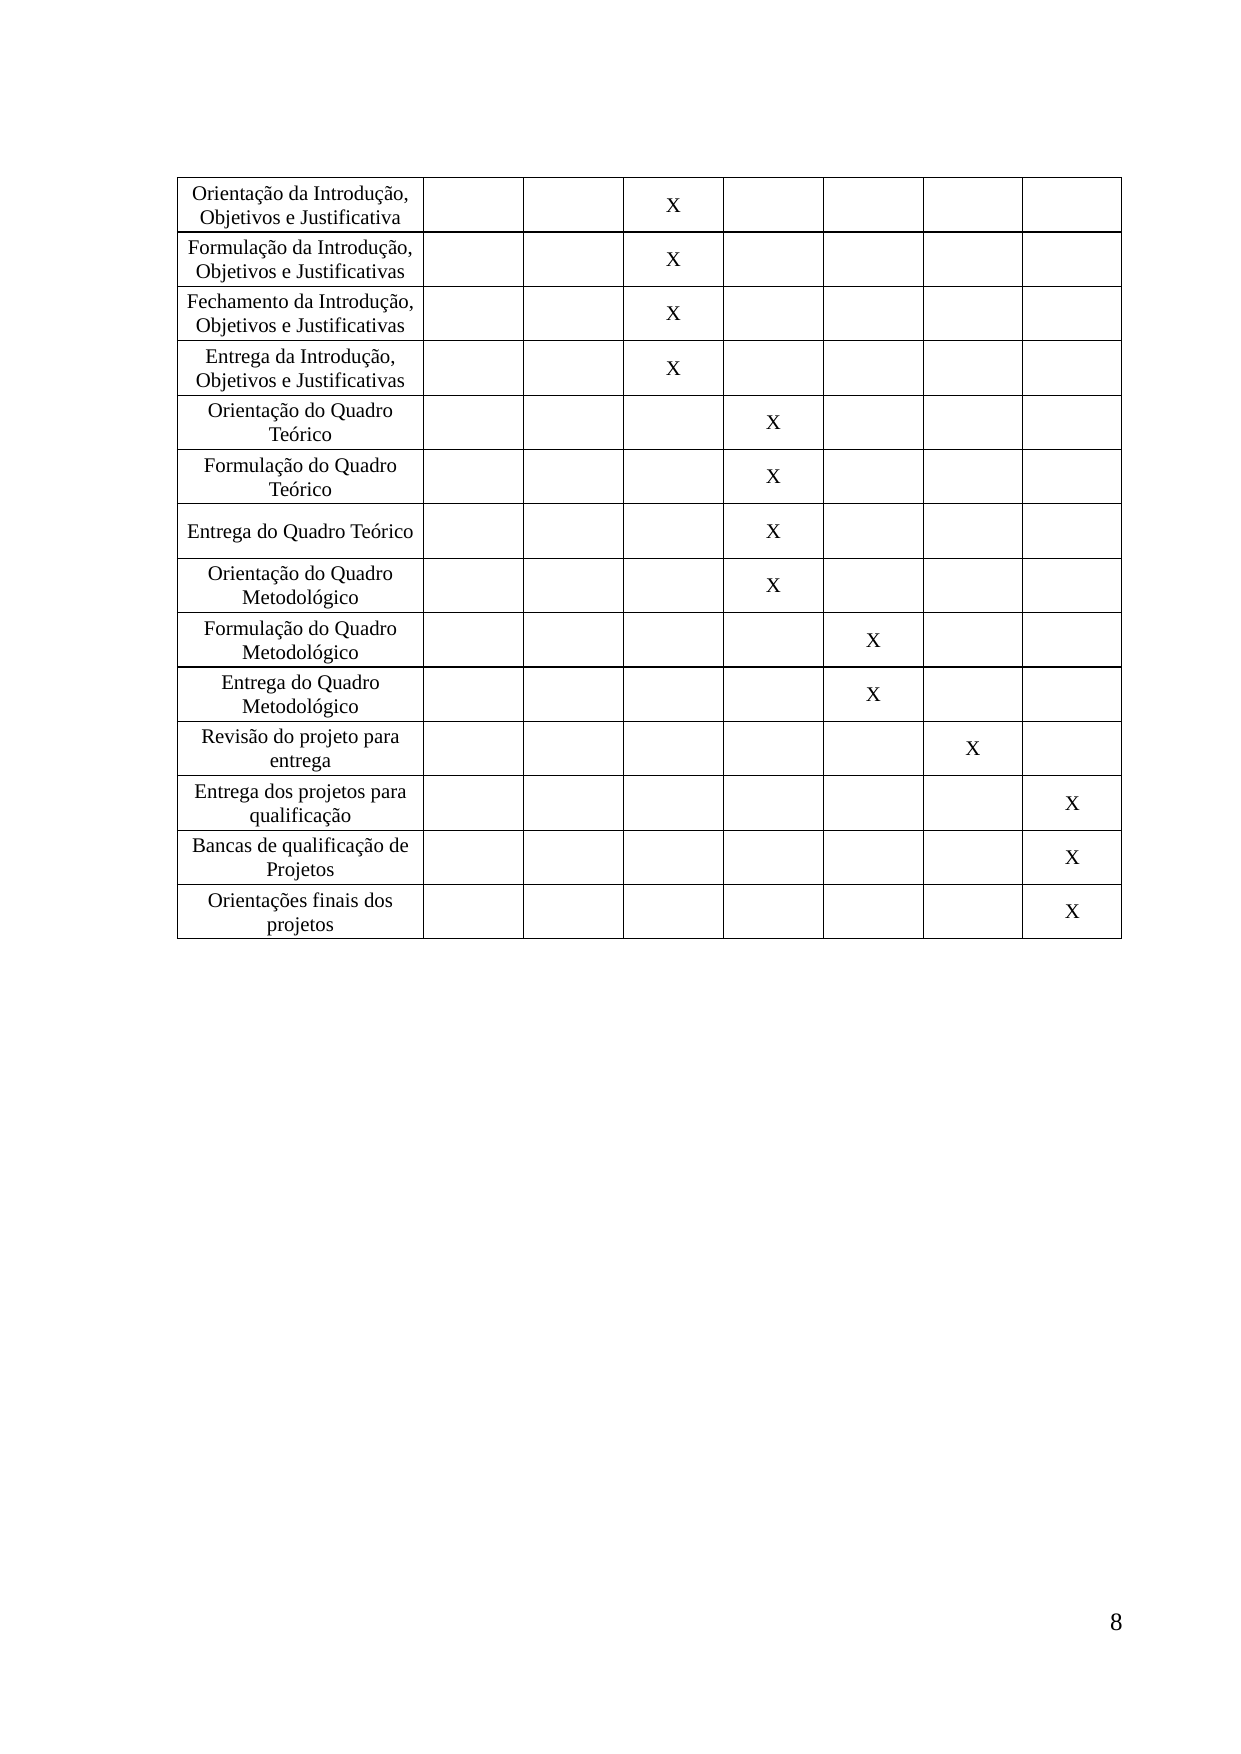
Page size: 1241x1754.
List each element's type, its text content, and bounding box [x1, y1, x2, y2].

table_cell X [724, 559, 823, 612]
table_cell X [824, 613, 923, 666]
table_cell [924, 776, 1022, 829]
table_cell [524, 776, 623, 829]
table_cell [724, 613, 823, 666]
table_cell [724, 341, 823, 394]
table_cell X [1023, 831, 1121, 884]
table_cell Bancas de qualificação de Projetos [178, 831, 423, 884]
table_cell [824, 341, 923, 394]
table_cell [624, 668, 723, 721]
table_cell [924, 450, 1022, 503]
table_cell [1023, 341, 1121, 394]
table_cell [524, 885, 623, 938]
table_cell [924, 396, 1022, 449]
table_cell [824, 722, 923, 775]
table_cell [624, 831, 723, 884]
table_cell [924, 287, 1022, 340]
table_cell [424, 885, 523, 938]
table_cell [524, 396, 623, 449]
table_cell [424, 613, 523, 666]
table_cell [624, 559, 723, 612]
table_cell Formulação da Introdução, Objetivos e Justificativas [178, 233, 423, 286]
table_cell X [824, 668, 923, 721]
table_cell [824, 504, 923, 558]
table_cell Entrega dos projetos para qualificação [178, 776, 423, 829]
table_cell [424, 178, 523, 231]
table_cell X [624, 287, 723, 340]
table_cell X [1023, 776, 1121, 829]
table_cell [824, 233, 923, 286]
table_cell [1023, 668, 1121, 721]
table_cell [924, 233, 1022, 286]
table_cell [924, 504, 1022, 558]
table_cell X [724, 396, 823, 449]
table_cell [824, 450, 923, 503]
table_cell [524, 831, 623, 884]
table_cell [724, 178, 823, 231]
table_cell [724, 287, 823, 340]
table_cell Revisão do projeto para entrega [178, 722, 423, 775]
table_cell [524, 668, 623, 721]
table_cell [924, 178, 1022, 231]
table_cell [1023, 613, 1121, 666]
table_cell [624, 450, 723, 503]
table_cell [724, 722, 823, 775]
table_cell [424, 776, 523, 829]
table_cell [424, 722, 523, 775]
table_cell [624, 396, 723, 449]
table_cell [524, 613, 623, 666]
table_cell [624, 504, 723, 558]
table_cell X [624, 178, 723, 231]
table_cell [1023, 287, 1121, 340]
table_cell [924, 613, 1022, 666]
table_cell [724, 776, 823, 829]
table_cell [524, 287, 623, 340]
table_cell [624, 722, 723, 775]
table_cell [824, 776, 923, 829]
table_cell [1023, 178, 1121, 231]
table_cell [824, 831, 923, 884]
table_cell [424, 233, 523, 286]
table_cell Orientações finais dos projetos [178, 885, 423, 938]
table_cell [724, 233, 823, 286]
table_cell [524, 559, 623, 612]
table_cell [924, 559, 1022, 612]
table_cell [624, 613, 723, 666]
table_cell Orientação da Introdução, Objetivos e Justificativa [178, 178, 423, 231]
table_cell [824, 287, 923, 340]
table_cell [424, 341, 523, 394]
table_cell [524, 722, 623, 775]
table_cell [1023, 396, 1121, 449]
table_cell [424, 396, 523, 449]
table_cell [1023, 504, 1121, 558]
table_cell [824, 559, 923, 612]
table_cell [924, 831, 1022, 884]
table_cell [524, 504, 623, 558]
table_cell [424, 831, 523, 884]
table_cell [424, 668, 523, 721]
table_cell [624, 776, 723, 829]
table_cell [924, 341, 1022, 394]
table_cell X [724, 450, 823, 503]
table_cell Fechamento da Introdução, Objetivos e Justificativas [178, 287, 423, 340]
table_cell [1023, 450, 1121, 503]
table_cell [424, 504, 523, 558]
table_cell [824, 178, 923, 231]
table_cell [824, 396, 923, 449]
table_cell [424, 559, 523, 612]
table_cell Entrega do Quadro Metodológico [178, 668, 423, 721]
table_cell [1023, 722, 1121, 775]
table_cell Entrega do Quadro Teórico [178, 504, 423, 558]
table_cell [724, 831, 823, 884]
table_cell [724, 885, 823, 938]
table_cell [724, 668, 823, 721]
table_cell [424, 287, 523, 340]
table_cell [424, 450, 523, 503]
table_cell X [924, 722, 1022, 775]
table_cell Formulação do Quadro Teórico [178, 450, 423, 503]
table_cell [524, 233, 623, 286]
table_cell Orientação do Quadro Teórico [178, 396, 423, 449]
table_cell [524, 450, 623, 503]
table_cell [924, 885, 1022, 938]
table_cell [1023, 233, 1121, 286]
table_cell X [724, 504, 823, 558]
table_cell Formulação do Quadro Metodológico [178, 613, 423, 666]
table_cell [524, 341, 623, 394]
table_cell [624, 885, 723, 938]
table_cell [924, 668, 1022, 721]
table_cell X [624, 233, 723, 286]
table_cell Entrega da Introdução, Objetivos e Justificativas [178, 341, 423, 394]
table_cell X [1023, 885, 1121, 938]
table_cell Orientação do Quadro Metodológico [178, 559, 423, 612]
table_cell X [624, 341, 723, 394]
table_cell [824, 885, 923, 938]
table_cell [1023, 559, 1121, 612]
table_cell [524, 178, 623, 231]
